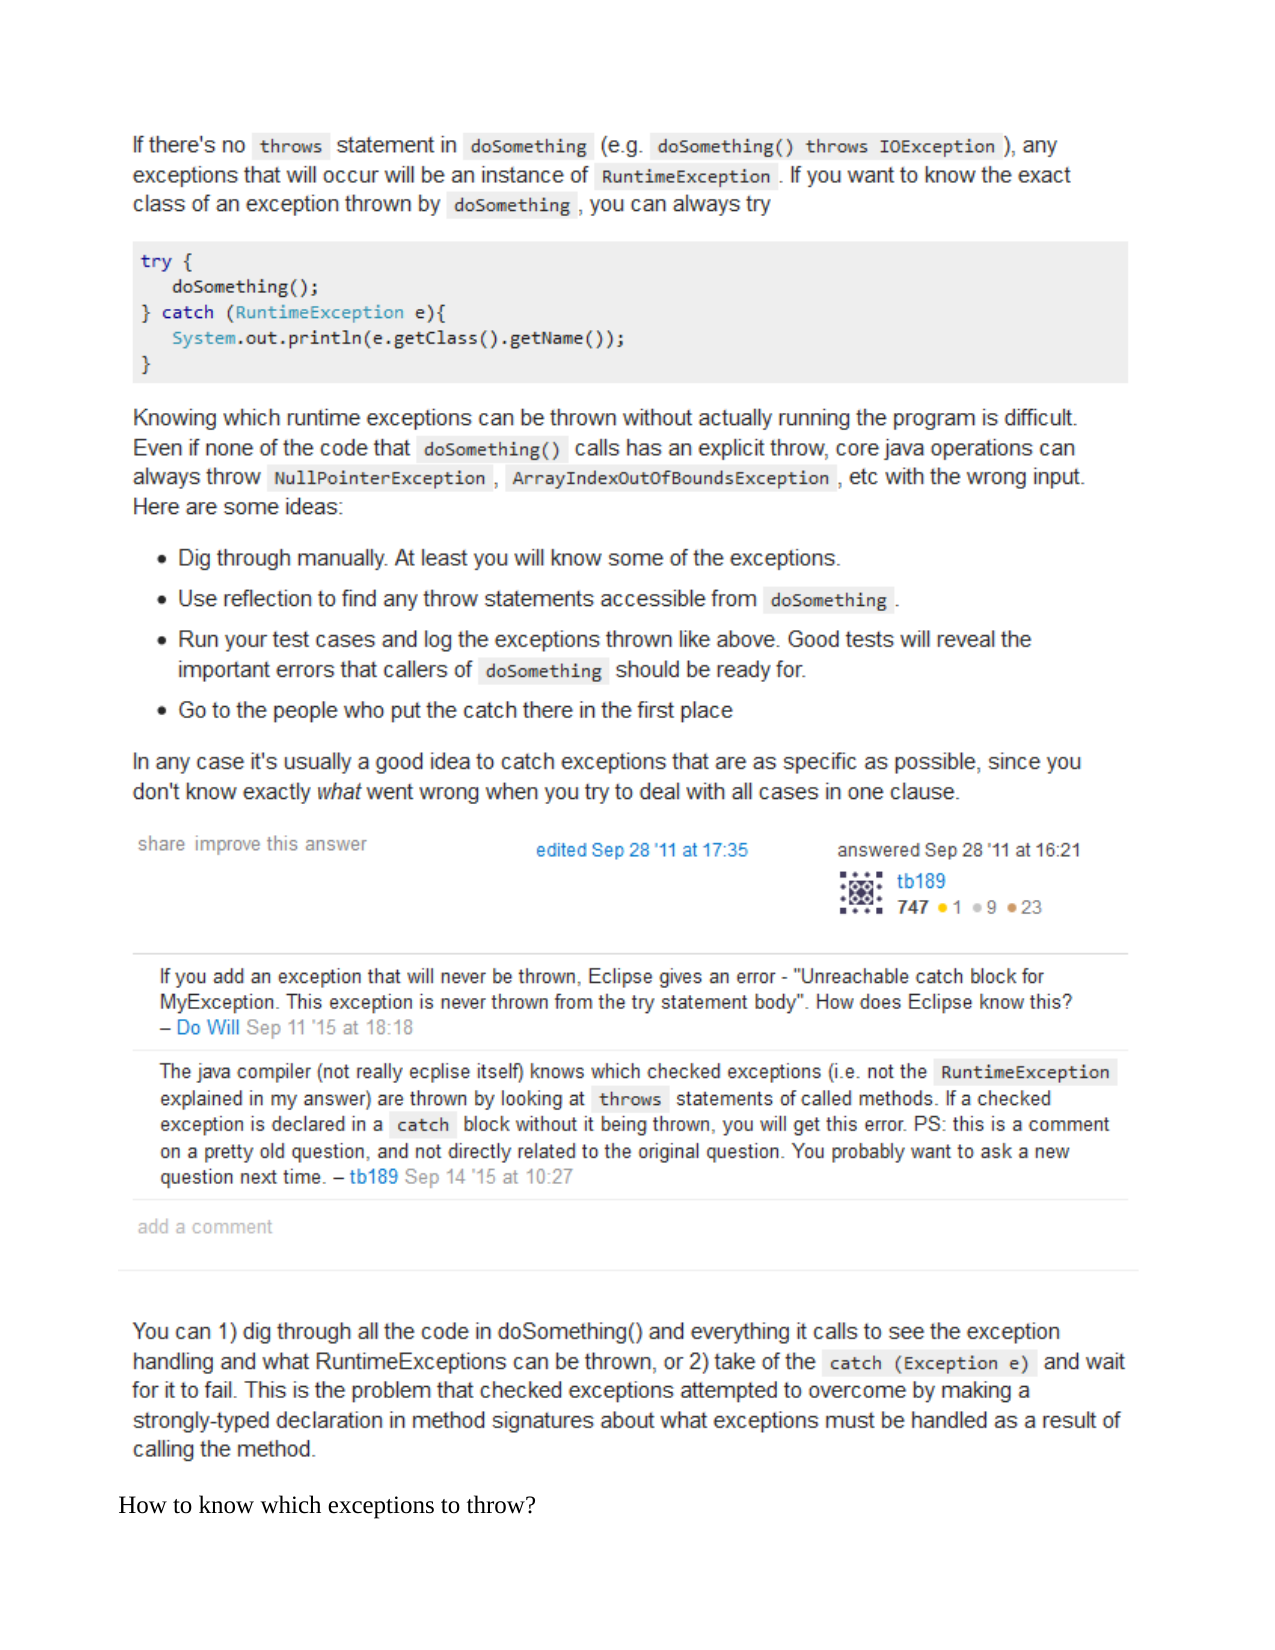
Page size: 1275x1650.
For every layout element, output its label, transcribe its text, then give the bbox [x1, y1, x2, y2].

text How to know which exceptions to throw? [118, 1490, 1157, 1519]
picture [118, 118, 1157, 1490]
